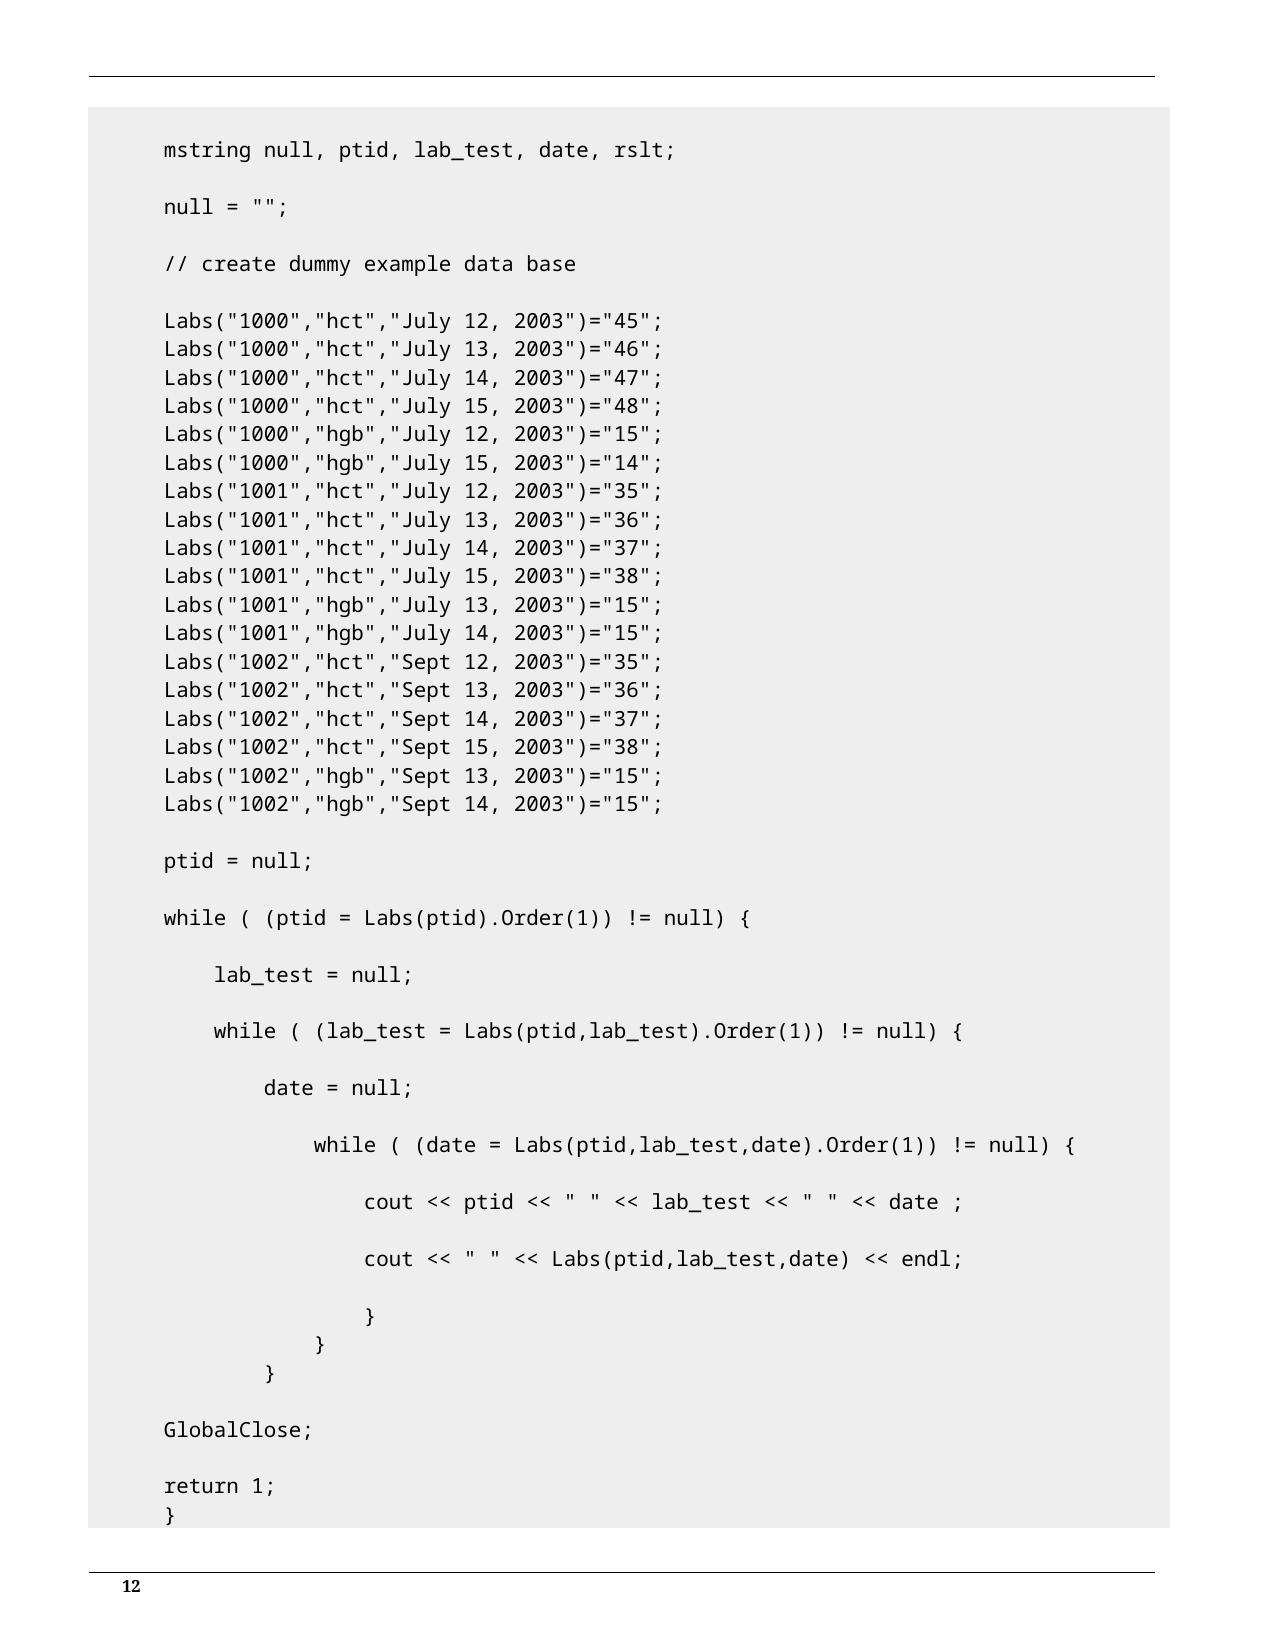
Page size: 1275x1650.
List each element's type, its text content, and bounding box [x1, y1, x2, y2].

text while ( (lab_test = Labs(ptid,lab_test).Order(1)) != null) { [88, 1017, 1170, 1045]
text return 1; [88, 1472, 1170, 1500]
text Labs("1001","hct","July 15, 2003")="38"; [88, 562, 1170, 590]
text GlobalClose; [88, 1415, 1170, 1443]
text Labs("1001","hgb","July 13, 2003")="15"; [88, 590, 1170, 618]
text } [88, 1301, 1170, 1329]
text cout << " " << Labs(ptid,lab_test,date) << endl; [88, 1244, 1170, 1273]
text ptid = null; [88, 846, 1170, 874]
text Labs("1001","hgb","July 14, 2003")="15"; [88, 618, 1170, 647]
text } [88, 1500, 1170, 1528]
text while ( (ptid = Labs(ptid).Order(1)) != null) { [88, 903, 1170, 931]
text Labs("1002","hct","Sept 14, 2003")="37"; [88, 704, 1170, 732]
text Labs("1000","hct","July 14, 2003")="47"; [88, 363, 1170, 391]
text Labs("1002","hct","Sept 13, 2003")="36"; [88, 675, 1170, 704]
text // create dummy example data base [88, 249, 1170, 277]
text Labs("1002","hgb","Sept 13, 2003")="15"; [88, 761, 1170, 789]
text while ( (date = Labs(ptid,lab_test,date).Order(1)) != null) { [88, 1130, 1170, 1159]
text null = ""; [88, 192, 1170, 220]
text Labs("1002","hgb","Sept 14, 2003")="15"; [88, 789, 1170, 818]
text Labs("1000","hct","July 13, 2003")="46"; [88, 334, 1170, 363]
text Labs("1001","hct","July 13, 2003")="36"; [88, 505, 1170, 533]
text } [88, 1329, 1170, 1358]
text Labs("1001","hct","July 12, 2003")="35"; [88, 476, 1170, 505]
text date = null; [88, 1073, 1170, 1102]
text lab_test = null; [88, 960, 1170, 988]
text } [88, 1358, 1170, 1386]
text mstring null, ptid, lab_test, date, rslt; [88, 135, 1170, 163]
text cout << ptid << " " << lab_test << " " << date ; [88, 1187, 1170, 1216]
text Labs("1001","hct","July 14, 2003")="37"; [88, 533, 1170, 562]
text Labs("1000","hgb","July 15, 2003")="14"; [88, 448, 1170, 476]
text Labs("1000","hct","July 15, 2003")="48"; [88, 391, 1170, 419]
text Labs("1002","hct","Sept 12, 2003")="35"; [88, 647, 1170, 675]
text Labs("1000","hgb","July 12, 2003")="15"; [88, 419, 1170, 448]
text Labs("1000","hct","July 12, 2003")="45"; [88, 306, 1170, 334]
text Labs("1002","hct","Sept 15, 2003")="38"; [88, 732, 1170, 761]
